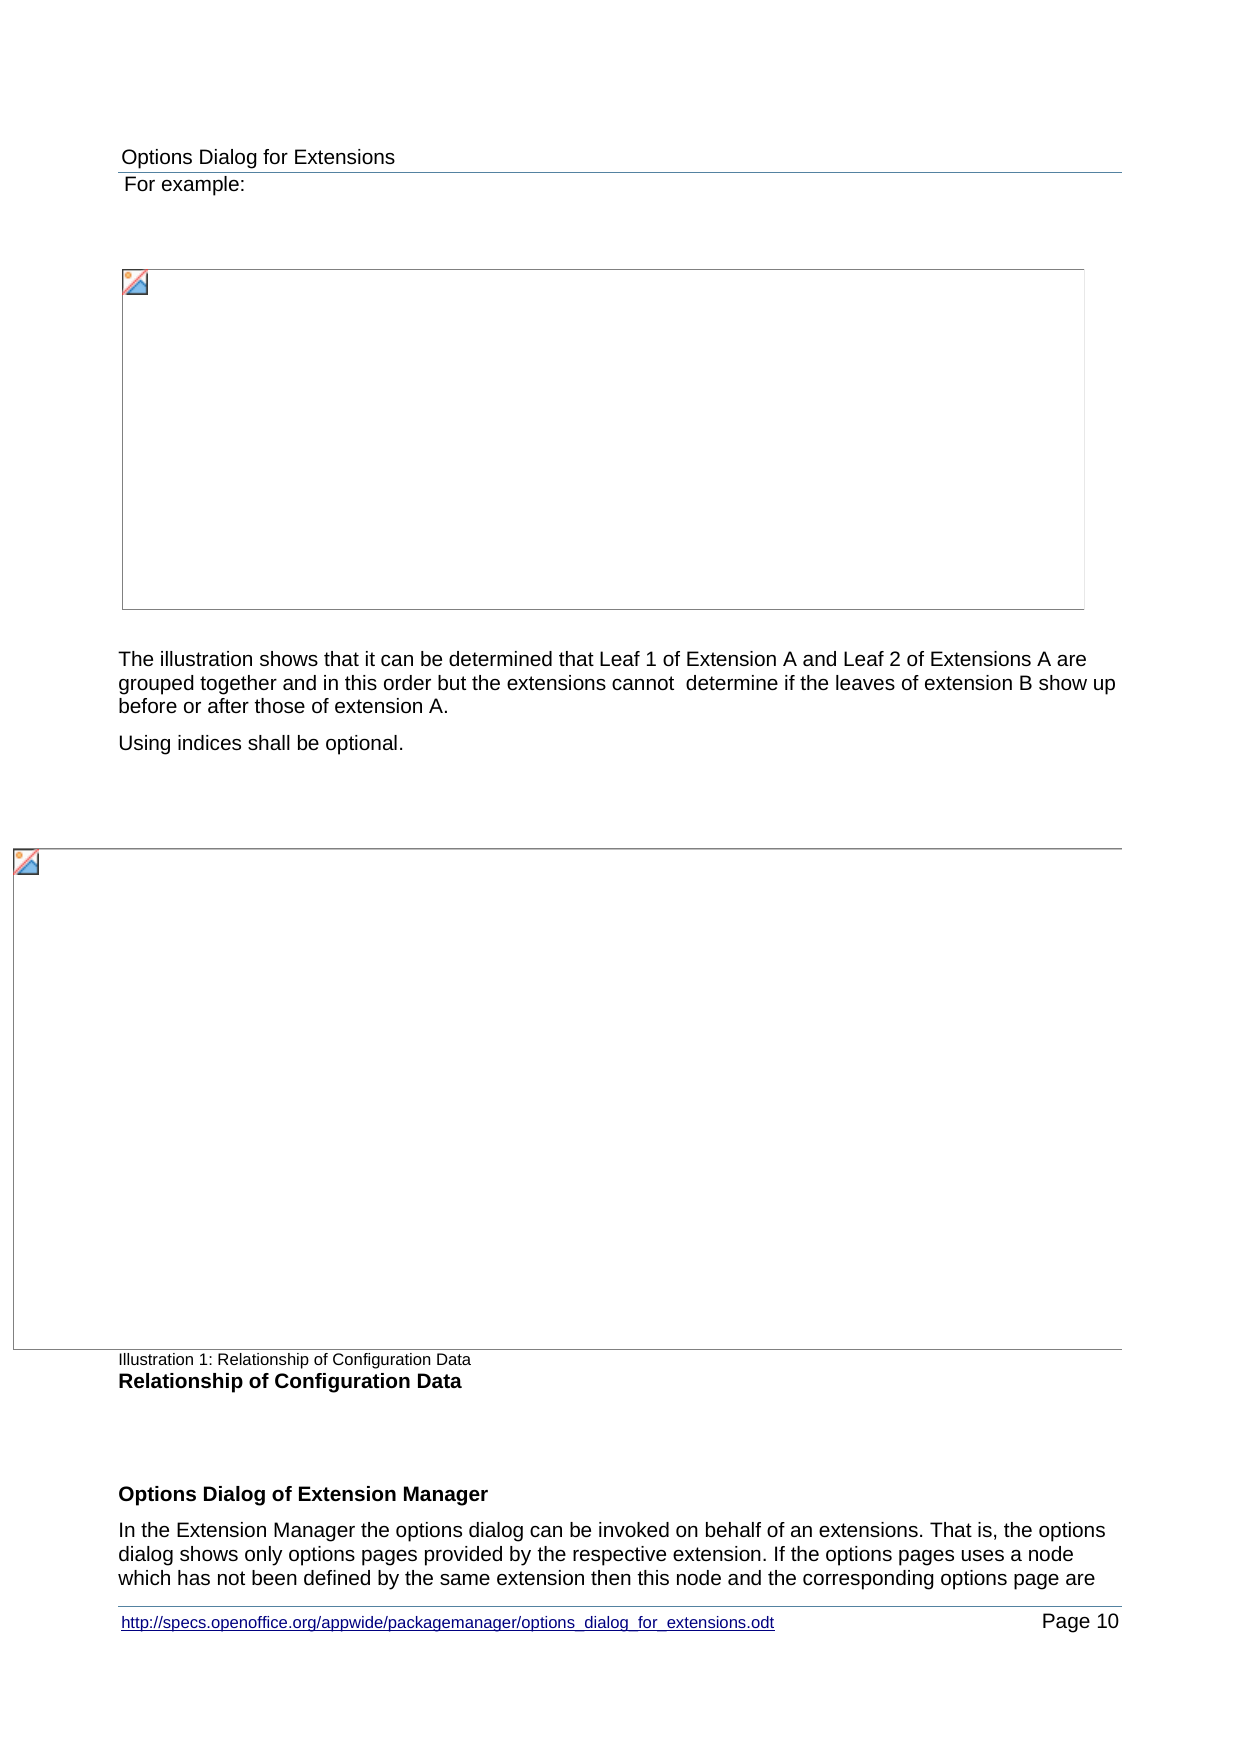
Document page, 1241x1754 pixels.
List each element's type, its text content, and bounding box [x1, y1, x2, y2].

text In the Extension Manager the options dialog can be invoked on behalf of an extensions. That is, the options dialog shows only options pages provided by the respective extension. If the options pages uses a node which has not been defined by the same extension then this node and the corresponding options page are [118, 1518, 1122, 1590]
subtitle Options Dialog of Extension Manager [118, 1482, 1122, 1506]
text For example: [118, 173, 1122, 196]
text The illustration shows that it can be determined that Leaf 1 of Extension A and Leaf 2 of Extensions A are grouped together and in this order but the extensions cannot determine if the leaves of extension B show up before or after those of extension A. [118, 646, 1122, 718]
text Illustration 1: Relationship of Configuration Data [118, 848, 1240, 1369]
subtitle Relationship of Configuration Data [118, 1369, 1122, 1393]
text Using indices shall be optional. [118, 731, 1122, 755]
